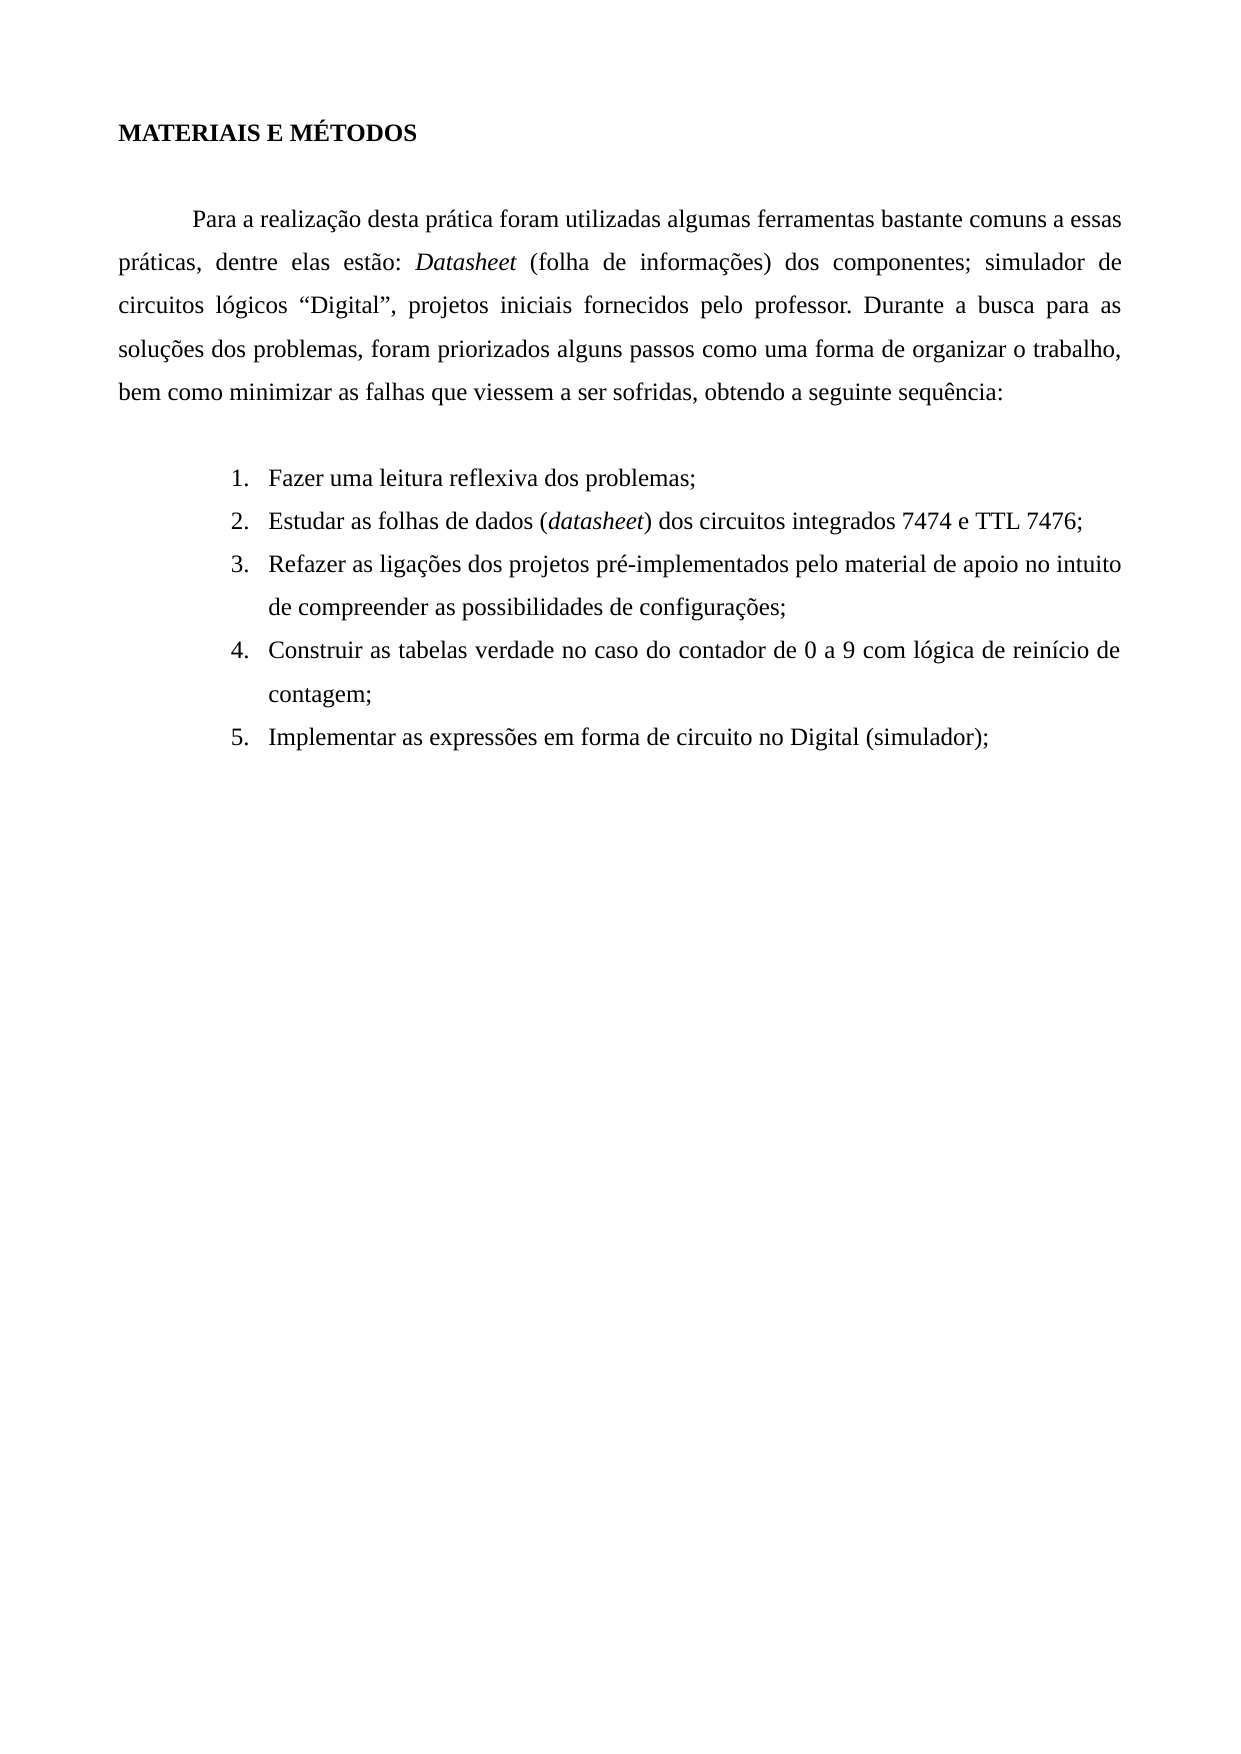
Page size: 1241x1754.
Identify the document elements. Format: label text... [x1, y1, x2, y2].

text MATERIAIS E MÉTODOS [118, 118, 1122, 147]
list Fazer uma leitura reflexiva dos problemas; [231, 463, 1122, 492]
list Refazer as ligações dos projetos pré-implementados pelo material de apoio no intuito de compreender as possibilidades de configurações; [231, 549, 1122, 621]
list Estudar as folhas de dados (datasheet) dos circuitos integrados 7474 e TTL 7476; [231, 506, 1122, 535]
list Construir as tabelas verdade no caso do contador de 0 a 9 com lógica de reinício de contagem; [231, 636, 1122, 707]
list Implementar as expressões em forma de circuito no Digital (simulador); [231, 722, 1122, 751]
text Para a realização desta prática foram utilizadas algumas ferramentas bastante comuns a essas práticas, dentre elas estão: Datasheet (folha de informações) dos componentes; simulador de circuitos lógicos “Digital”, projetos iniciais fornecidos pelo professor. Durante a busca para as soluções dos problemas, foram priorizados alguns passos como uma forma de organizar o trabalho, bem como minimizar as falhas que viessem a ser sofridas, obtendo a seguinte sequência: [118, 204, 1122, 406]
